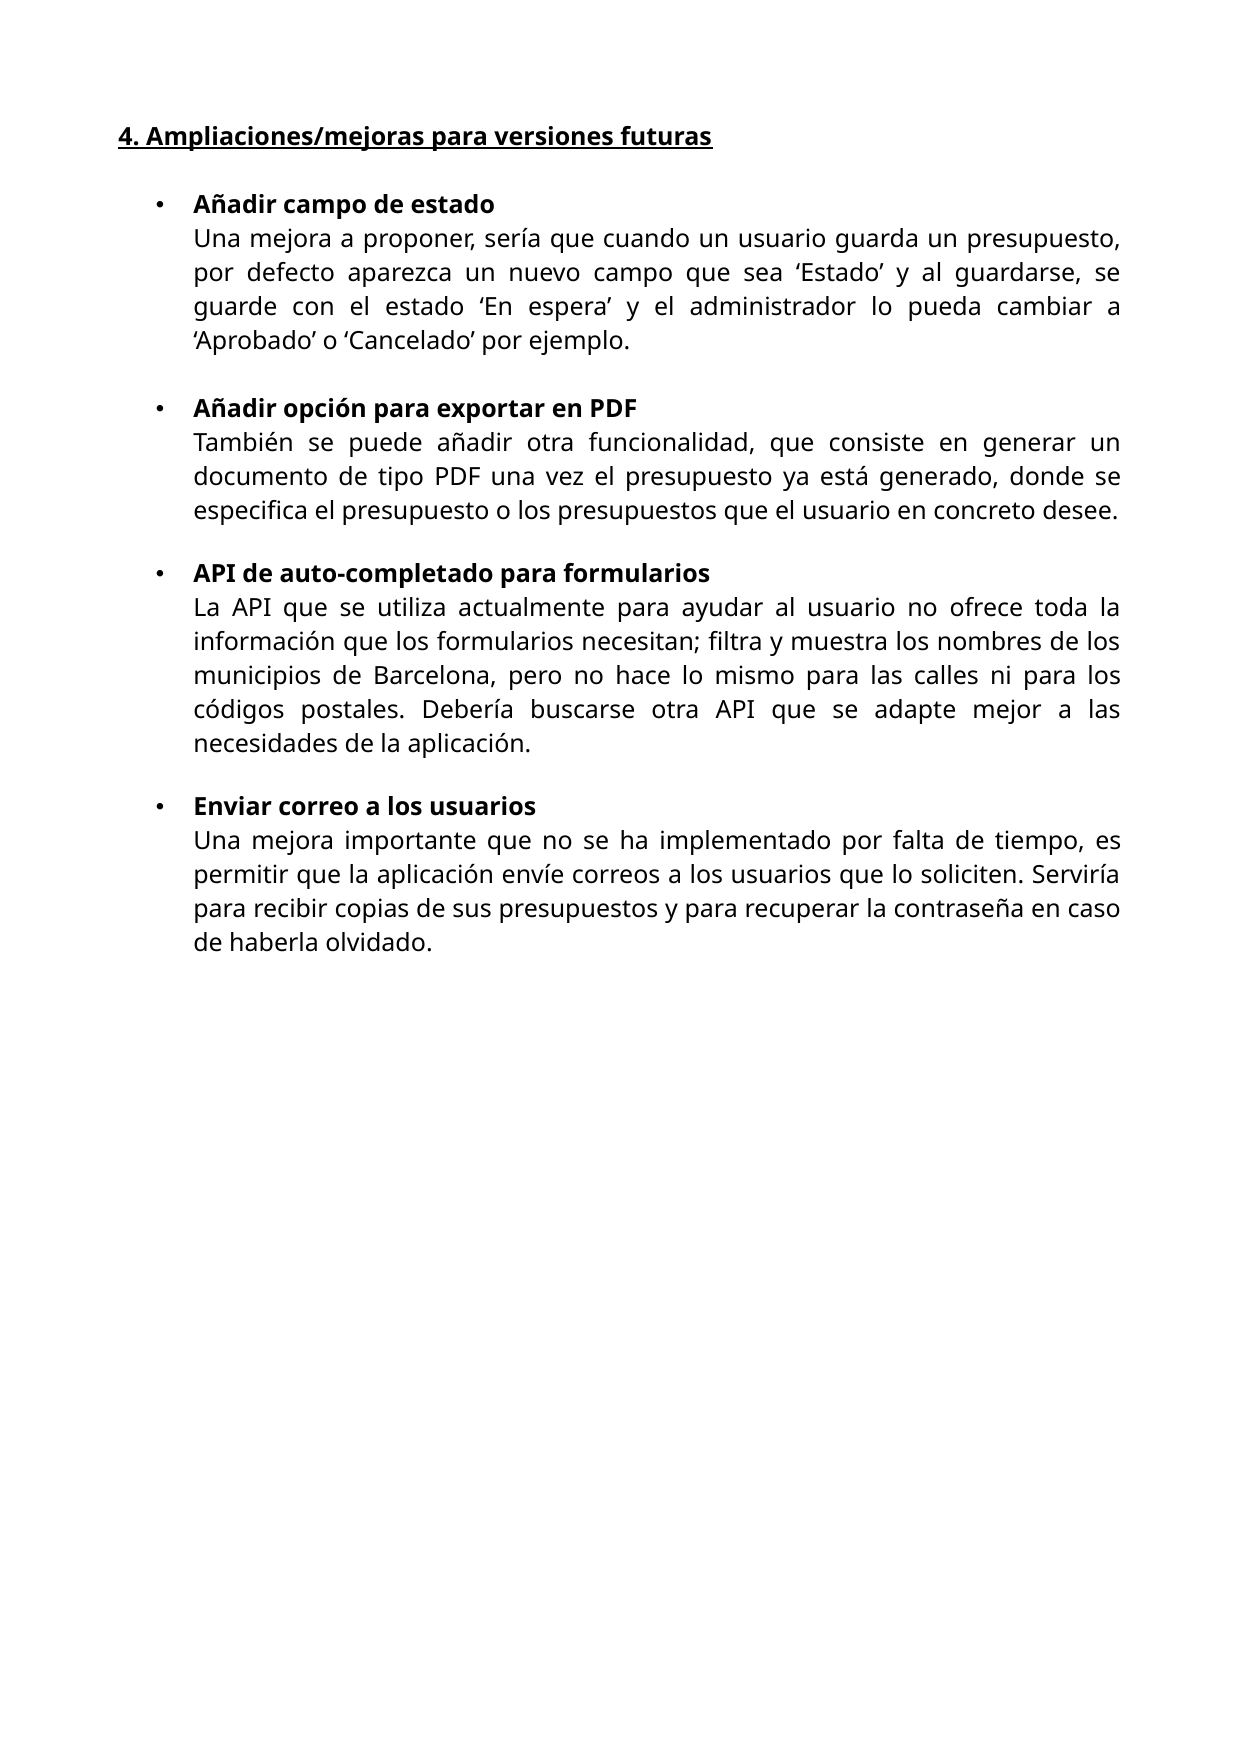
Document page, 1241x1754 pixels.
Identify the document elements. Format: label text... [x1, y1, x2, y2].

list La API que se utiliza actualmente para ayudar al usuario no ofrece toda la información que los formularios necesitan; filtra y muestra los nombres de los municipios de Barcelona, pero no hace lo mismo para las calles ni para los códigos postales. Debería buscarse otra API que se adapte mejor a las necesidades de la aplicación. [156, 590, 1122, 760]
list API de auto-completado para formularios [156, 556, 1122, 590]
list También se puede añadir otra funcionalidad, que consiste en generar un documento de tipo PDF una vez el presupuesto ya está generado, donde se especifica el presupuesto o los presupuestos que el usuario en concreto desee. [156, 425, 1122, 527]
list Una mejora importante que no se ha implementado por falta de tiempo, es permitir que la aplicación envíe correos a los usuarios que lo soliciten. Serviría para recibir copias de sus presupuestos y para recuperar la contraseña en caso de haberla olvidado. [156, 823, 1122, 959]
list Una mejora a proponer, sería que cuando un usuario guarda un presupuesto, por defecto aparezca un nuevo campo que sea ‘Estado’ y al guardarse, se guarde con el estado ‘En espera’ y el administrador lo pueda cambiar a ‘Aprobado’ o ‘Cancelado’ por ejemplo. [156, 220, 1122, 357]
text 4. Ampliaciones/mejoras para versiones futuras [118, 118, 1122, 152]
list Enviar correo a los usuarios [156, 789, 1122, 823]
list Añadir opción para exportar en PDF [156, 391, 1122, 425]
list Añadir campo de estado [156, 186, 1122, 220]
